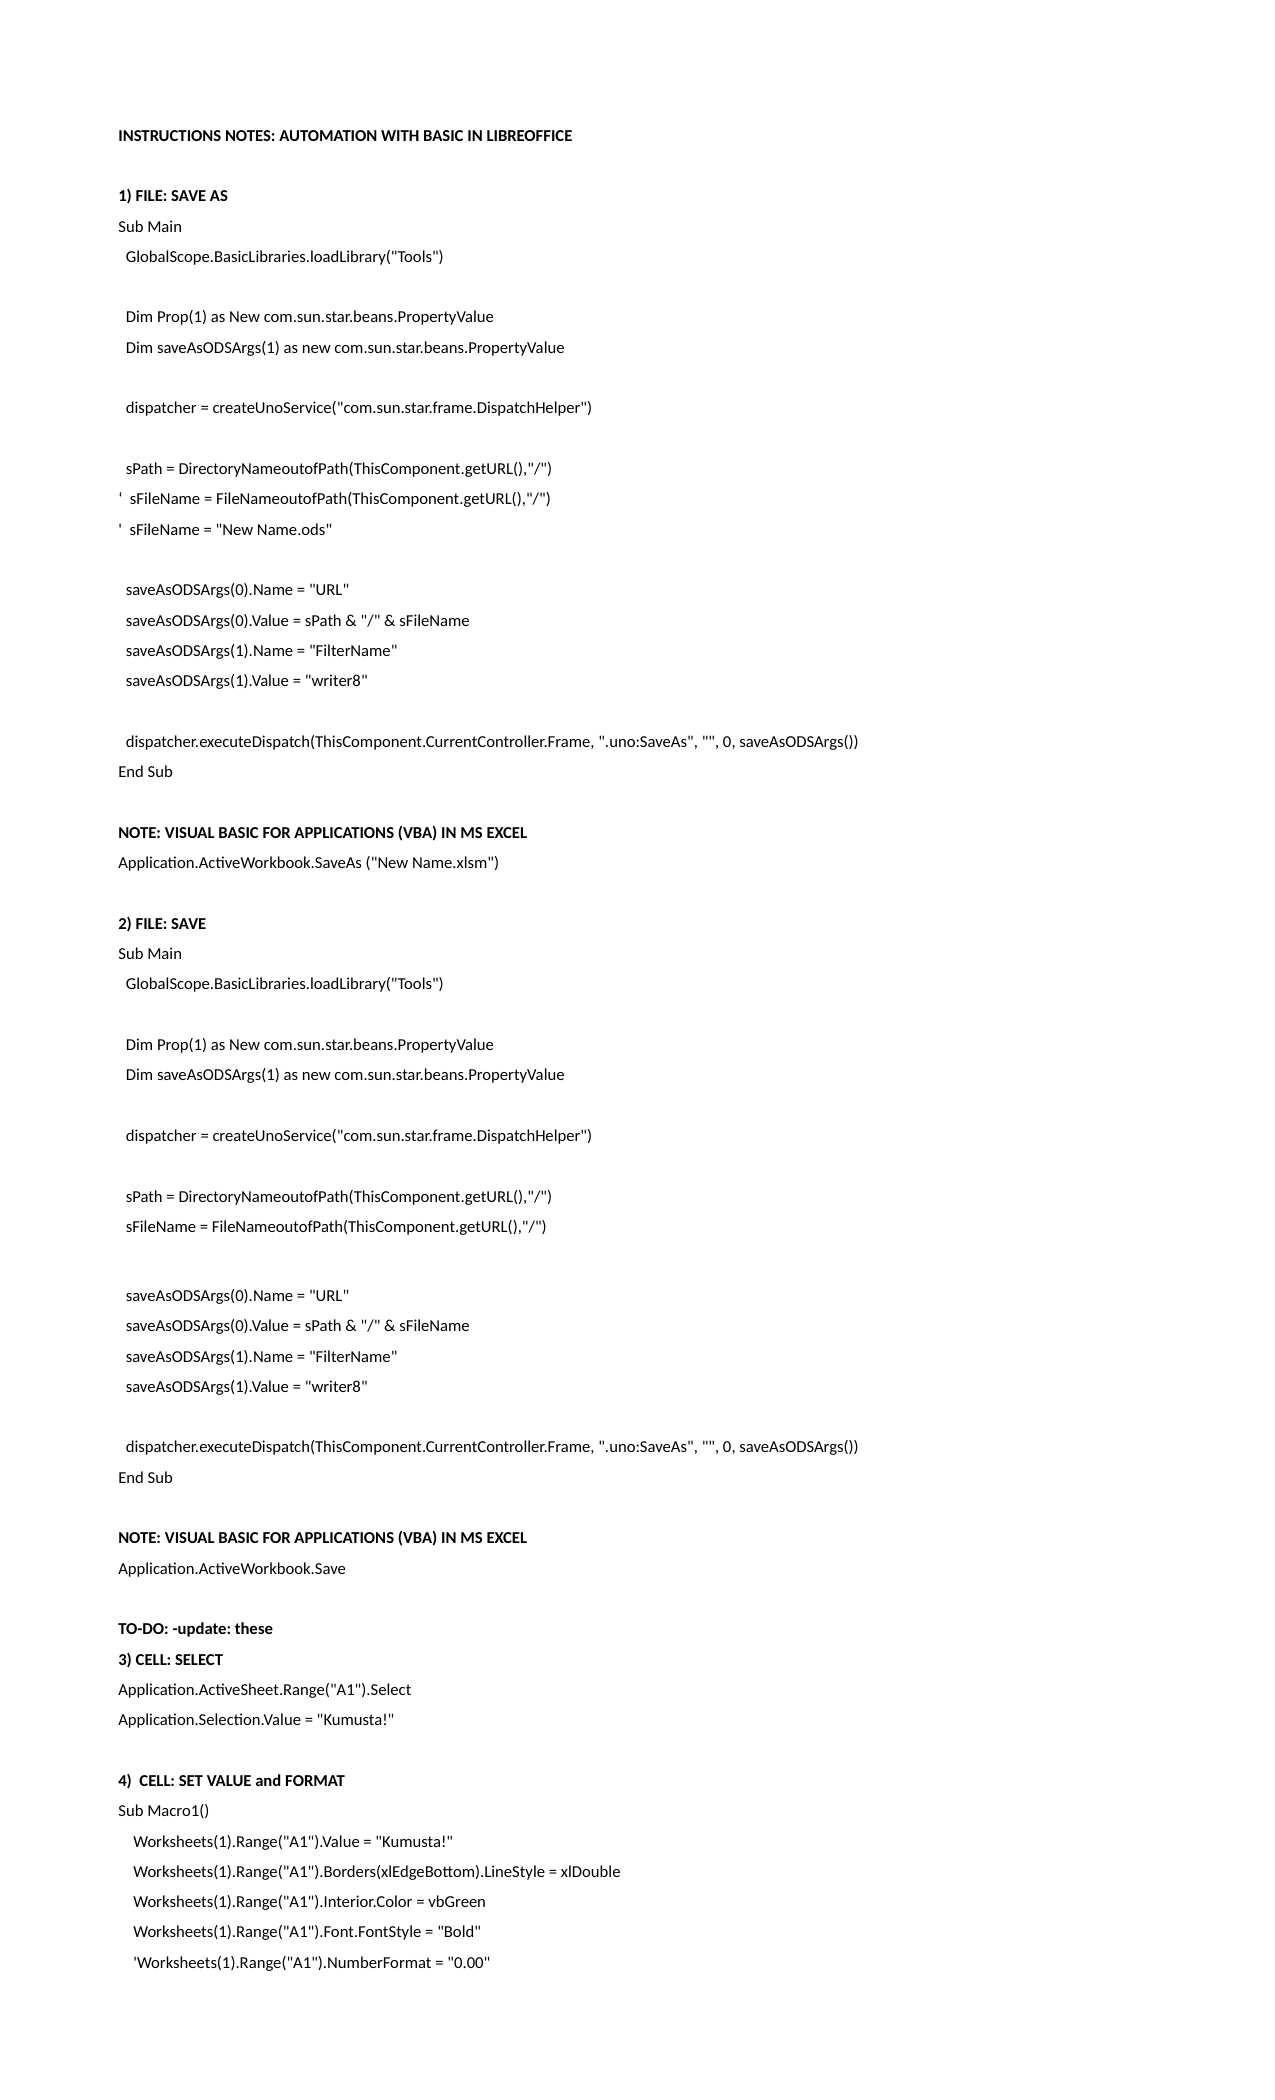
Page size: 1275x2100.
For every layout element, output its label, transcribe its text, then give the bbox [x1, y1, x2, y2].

text Application.ActiveSheet.Range("A1").Select [118, 1679, 1216, 1699]
text Dim saveAsODSArgs(1) as new com.sun.star.beans.PropertyValue [118, 337, 1216, 357]
text saveAsODSArgs(0).Name = "URL" [118, 1285, 1216, 1306]
text saveAsODSArgs(1).Name = "FilterName" [118, 640, 1216, 661]
text Application.Selection.Value = "Kumusta!" [118, 1709, 1216, 1730]
text 2) FILE: SAVE [118, 913, 1216, 933]
text saveAsODSArgs(1).Name = "FilterName" [118, 1346, 1216, 1366]
text saveAsODSArgs(0).Value = sPath & "/" & sFileName [118, 1316, 1216, 1336]
text Sub Main [118, 943, 1216, 964]
text Sub Main [118, 216, 1216, 236]
text sFileName = FileNameoutofPath(ThisComponent.getURL(),"/") [118, 1216, 1216, 1236]
text 3) CELL: SELECT [118, 1649, 1216, 1669]
text Dim saveAsODSArgs(1) as new com.sun.star.beans.PropertyValue [118, 1064, 1216, 1085]
text End Sub [118, 761, 1216, 782]
text GlobalScope.BasicLibraries.loadLibrary("Tools") [118, 974, 1216, 994]
text ‘ sFileName = FileNameoutofPath(ThisComponent.getURL(),"/") [118, 489, 1216, 509]
text saveAsODSArgs(1).Value = "writer8" [118, 671, 1216, 691]
text NOTE: VISUAL BASIC FOR APPLICATIONS (VBA) IN MS EXCEL [118, 822, 1216, 842]
text TO-DO: -update: these [118, 1619, 1216, 1639]
text ' sFileName = "New Name.ods" [118, 519, 1216, 539]
text 4) CELL: SET VALUE and FORMAT [118, 1770, 1216, 1791]
text End Sub [118, 1467, 1216, 1487]
text Worksheets(1).Range("A1").Font.FontStyle = "Bold" [118, 1922, 1216, 1942]
text 'Worksheets(1).Range("A1").NumberFormat = "0.00" [118, 1952, 1216, 1972]
text INSTRUCTIONS NOTES: AUTOMATION WITH BASIC IN LIBREOFFICE [118, 125, 1216, 145]
text saveAsODSArgs(1).Value = "writer8" [118, 1376, 1216, 1396]
text dispatcher = createUnoService("com.sun.star.frame.DispatchHelper") [118, 398, 1216, 418]
text sPath = DirectoryNameoutofPath(ThisComponent.getURL(),"/") [118, 458, 1216, 479]
text Application.ActiveWorkbook.Save [118, 1558, 1216, 1578]
text Application.ActiveWorkbook.SaveAs ("New Name.xlsm") [118, 852, 1216, 873]
text dispatcher.executeDispatch(ThisComponent.CurrentController.Frame, ".uno:SaveAs", "", 0, saveAsODSArgs()) [118, 1437, 1216, 1457]
text dispatcher.executeDispatch(ThisComponent.CurrentController.Frame, ".uno:SaveAs", "", 0, saveAsODSArgs()) [118, 731, 1216, 751]
text GlobalScope.BasicLibraries.loadLibrary("Tools") [118, 246, 1216, 266]
text Worksheets(1).Range("A1").Value = "Kumusta!" [118, 1831, 1216, 1851]
text saveAsODSArgs(0).Value = sPath & "/" & sFileName [118, 610, 1216, 630]
text Worksheets(1).Range("A1").Borders(xlEdgeBottom).LineStyle = xlDouble [118, 1861, 1216, 1881]
text sPath = DirectoryNameoutofPath(ThisComponent.getURL(),"/") [118, 1186, 1216, 1206]
text dispatcher = createUnoService("com.sun.star.frame.DispatchHelper") [118, 1125, 1216, 1146]
text saveAsODSArgs(0).Name = "URL" [118, 579, 1216, 600]
text Worksheets(1).Range("A1").Interior.Color = vbGreen [118, 1891, 1216, 1912]
text Dim Prop(1) as New com.sun.star.beans.PropertyValue [118, 307, 1216, 327]
text Dim Prop(1) as New com.sun.star.beans.PropertyValue [118, 1034, 1216, 1054]
text NOTE: VISUAL BASIC FOR APPLICATIONS (VBA) IN MS EXCEL [118, 1528, 1216, 1548]
text Sub Macro1() [118, 1801, 1216, 1821]
text 1) FILE: SAVE AS [118, 186, 1216, 206]
